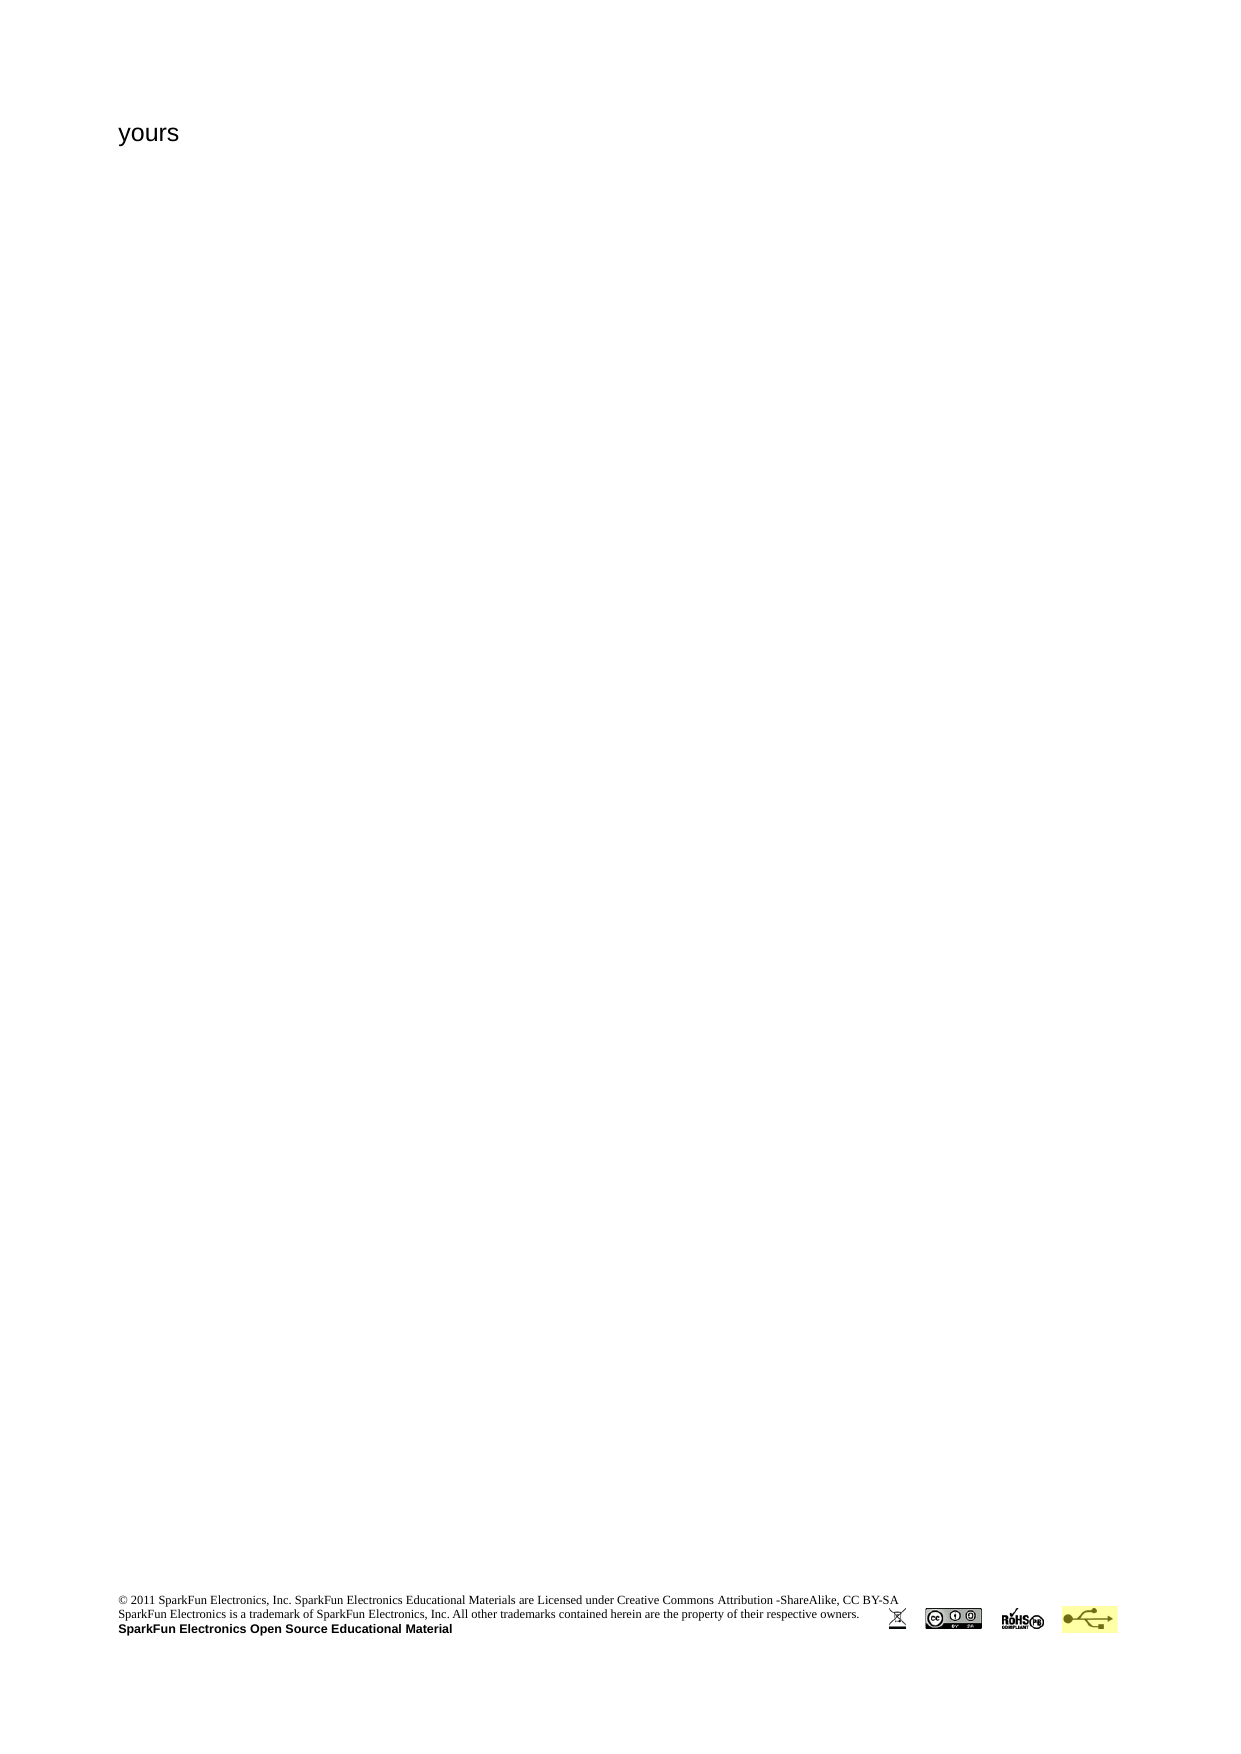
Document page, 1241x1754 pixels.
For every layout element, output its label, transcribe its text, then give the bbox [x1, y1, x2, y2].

picture [883, 1606, 1118, 1633]
text yours [118, 118, 1122, 147]
